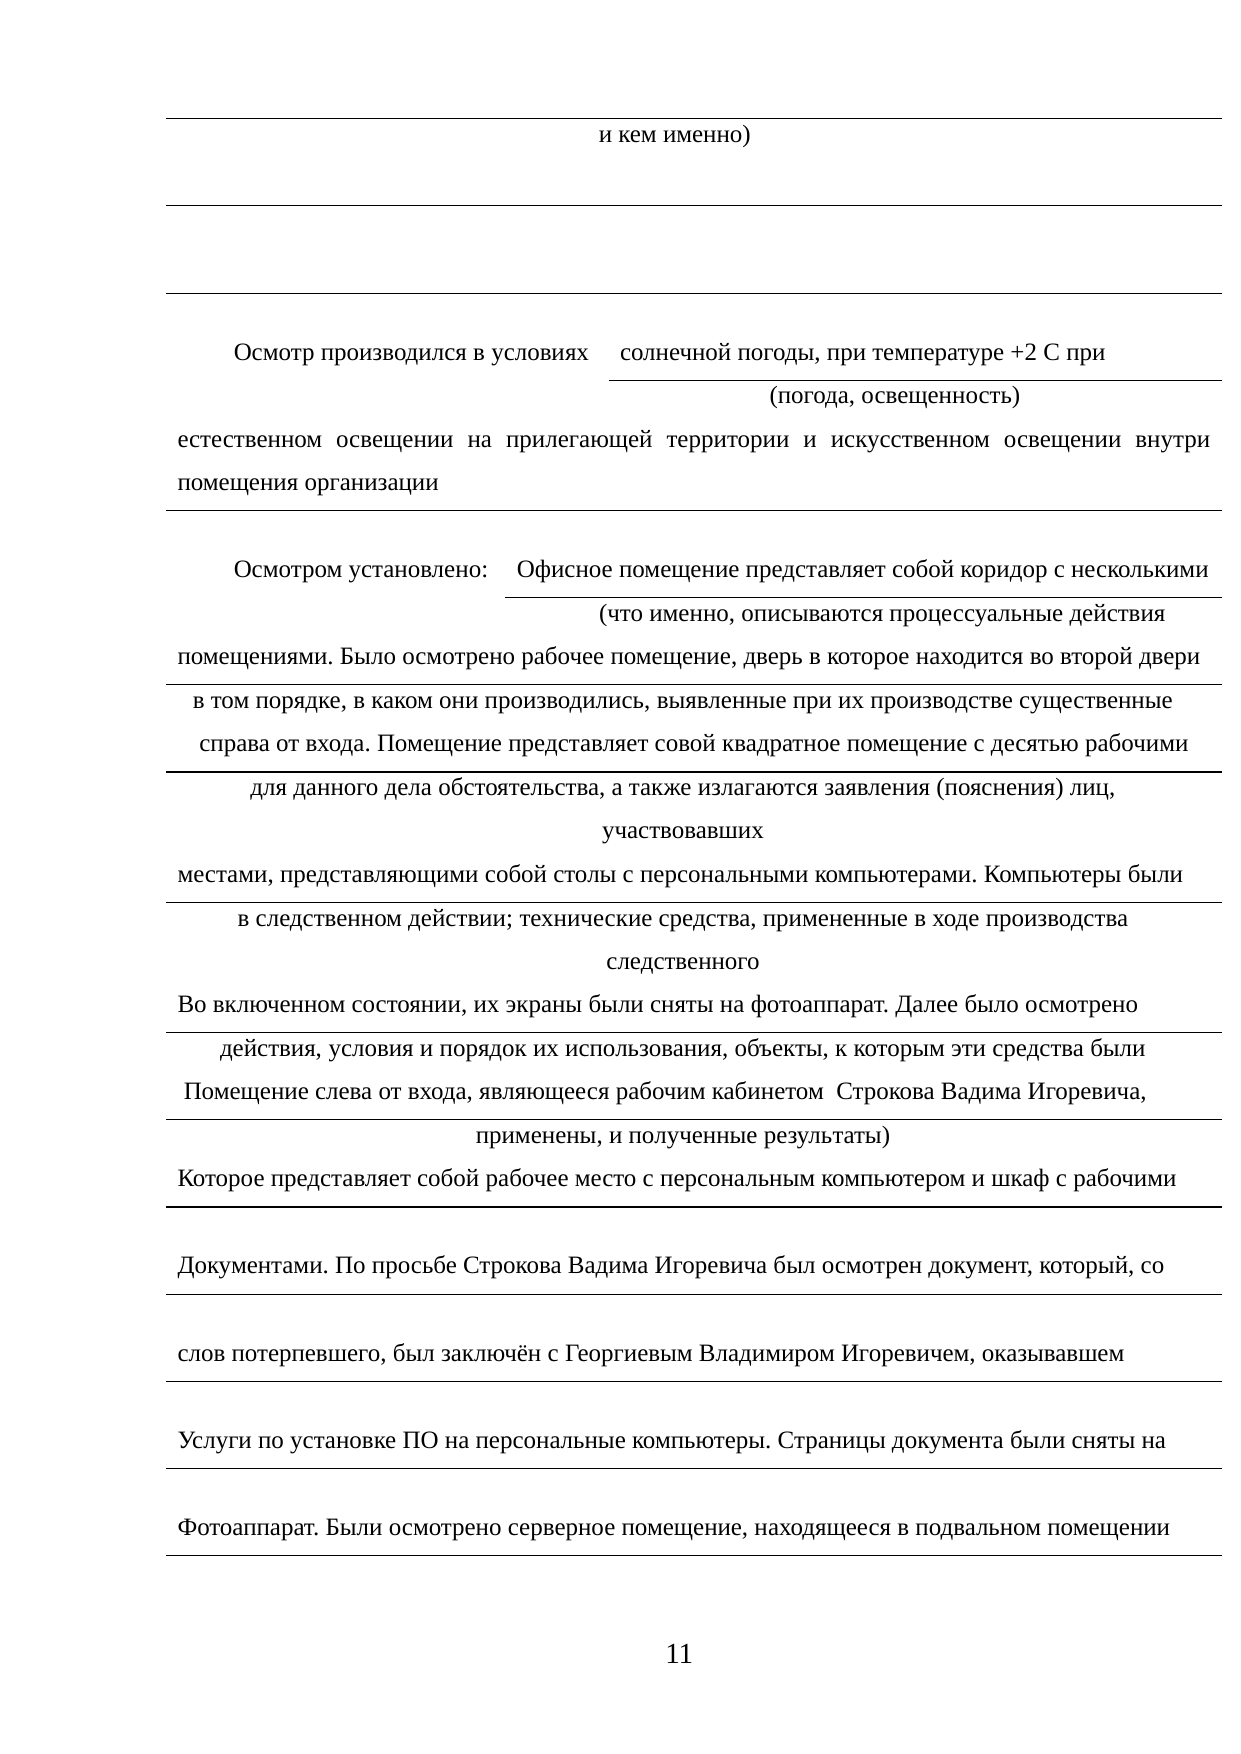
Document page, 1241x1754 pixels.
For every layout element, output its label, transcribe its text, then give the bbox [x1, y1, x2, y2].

table_header естественном освещении на прилегающей территории и искусственном освещении внутри помещения организации [166, 424, 1222, 510]
table_header справа от входа. Помещение представляет совой квадратное помещение с десятью рабочими [166, 729, 1222, 771]
table_header Фотоаппарат. Были осмотрено серверное помещение, находящееся в подвальном помещении [166, 1512, 1222, 1555]
text действия, условия и порядок их использования, объекты, к которым эти средства были [177, 1033, 1188, 1062]
table_header Офисное помещение представляет собой коридор с несколькими [505, 554, 1222, 597]
text (что именно, описываются процессуальные действия [177, 598, 1181, 627]
table_header Документами. По просьбе Строкова Вадима Игоревича был осмотрен документ, который, со [166, 1251, 1222, 1294]
text (погода, освещенность) [608, 381, 1181, 409]
table_header солнечной погоды, при температуре +2 С при [609, 337, 1222, 379]
table_header Помещение слева от входа, являющееся рабочим кабинетом Строкова Вадима Игоревича, [166, 1076, 1222, 1119]
table_header помещениями. Было осмотрено рабочее помещение, дверь в которое находится во второй двери [166, 641, 1222, 684]
text и кем именно) [168, 119, 1181, 148]
text в следственном действии; технические средства, примененные в ходе производства следственного [177, 903, 1188, 975]
text в том порядке, в каком они производились, выявленные при их производстве существенные [177, 685, 1188, 714]
table_header [166, 249, 1222, 292]
table_header Осмотр производился в условиях [166, 337, 608, 379]
table_header Во включенном состоянии, их экраны были сняты на фотоаппарат. Далее было осмотрено [166, 989, 1222, 1032]
table_header [166, 162, 1222, 205]
table_header [166, 75, 1222, 118]
table_header местами, представляющими собой столы с персональными компьютерами. Компьютеры были [166, 859, 1222, 902]
text применены, и полученные результаты) [177, 1120, 1188, 1149]
text для данного дела обстоятельства, а также излагаются заявления (пояснения) лиц, участвовавших [177, 773, 1188, 844]
table_header Которое представляет собой рабочее место с персональным компьютером и шкаф с рабочими [166, 1164, 1222, 1206]
table_header слов потерпевшего, был заключён с Георгиевым Владимиром Игоревичем, оказывавшем [166, 1338, 1222, 1381]
table_header Осмотром установлено: [166, 554, 505, 597]
table_header Услуги по установке ПО на персональные компьютеры. Страницы документа были сняты на [166, 1425, 1222, 1468]
